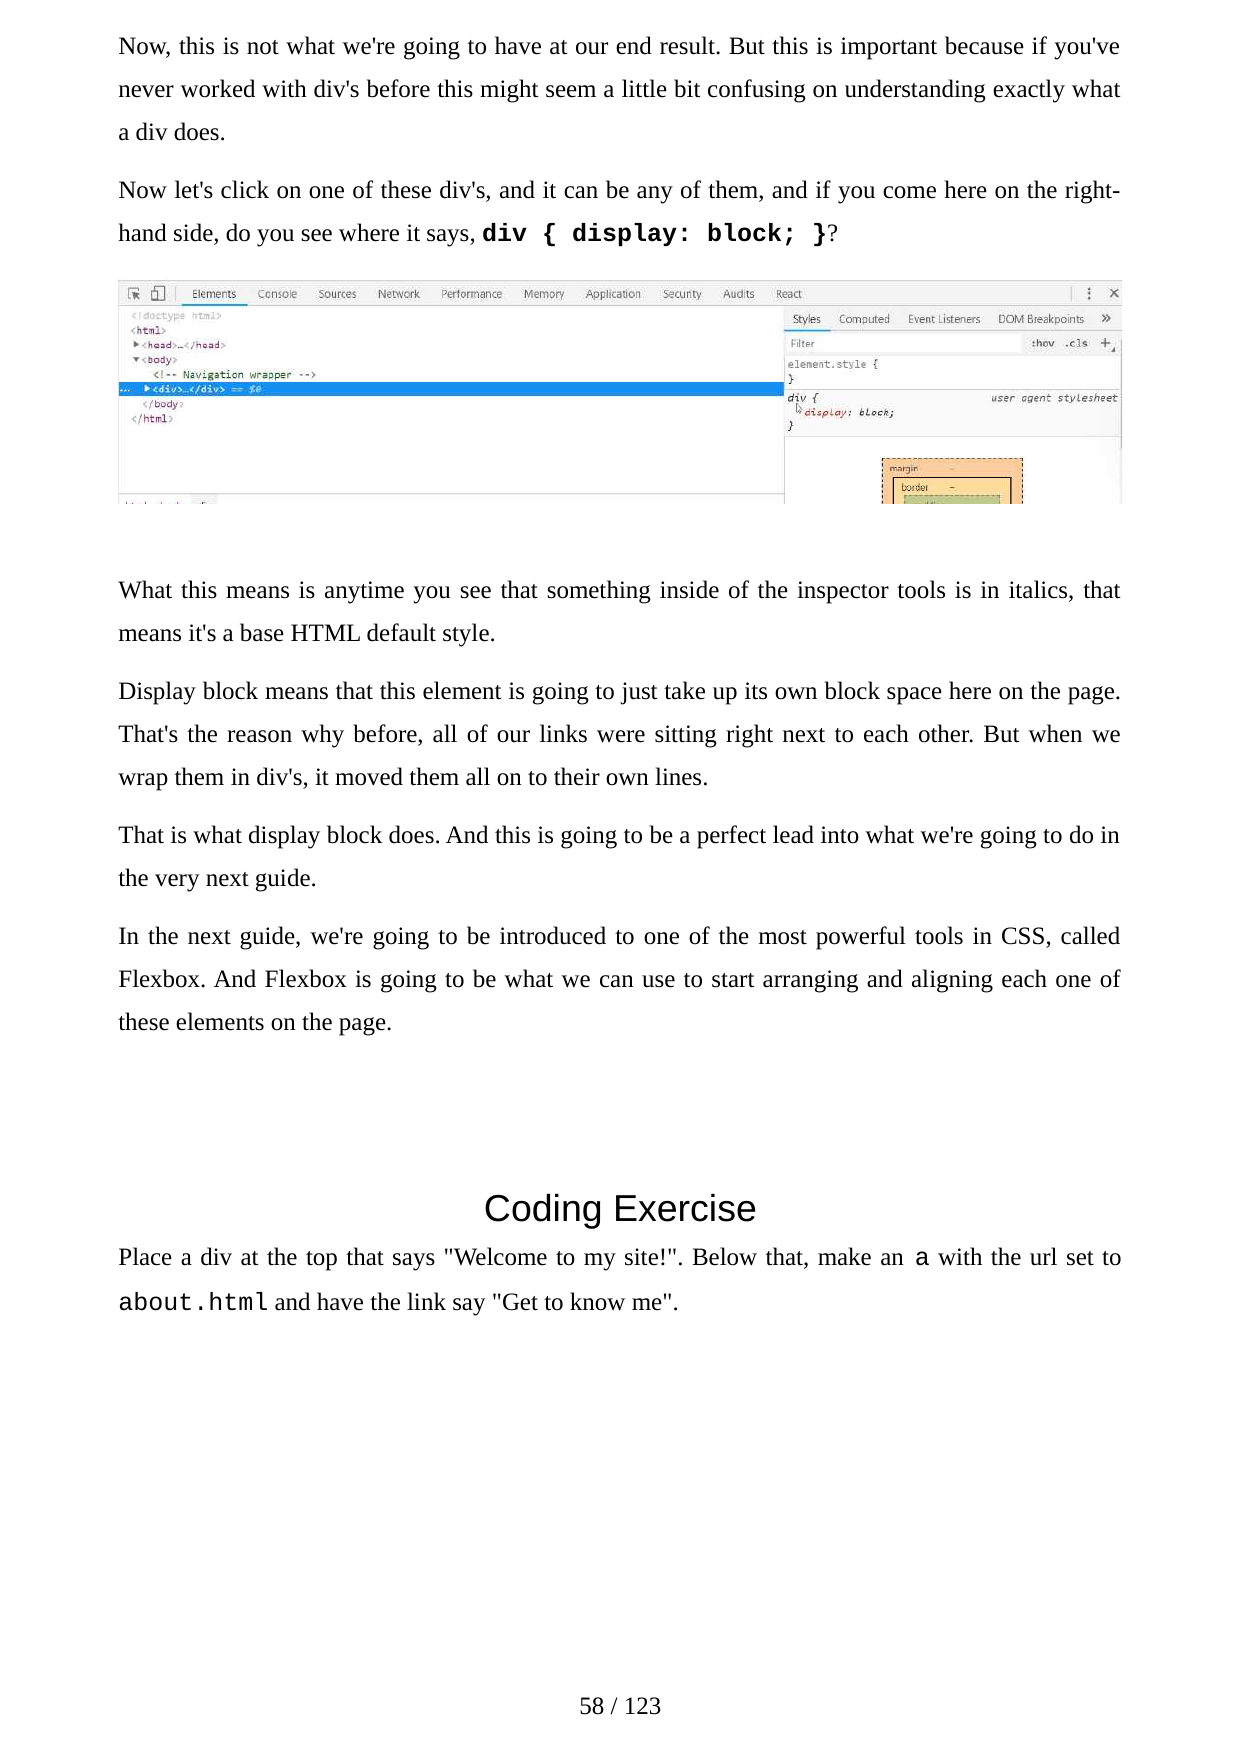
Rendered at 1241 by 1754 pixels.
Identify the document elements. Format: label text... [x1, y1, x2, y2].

picture [118, 279, 1123, 504]
text Now, this is not what we're going to have at our end result. But this is important because if you've never worked with div's before this might seem a little bit confusing on understanding exactly what a div does. [118, 31, 1122, 146]
text What this means is anytime you see that something inside of the inspector tools is in italics, that means it's a base HTML default style. [118, 575, 1122, 647]
text That is what display block does. And this is going to be a perfect lead into what we're going to do in the very next guide. [118, 820, 1122, 892]
text Display block means that this element is going to just take up its own block space here on the page. That's the reason why before, all of our links were sitting right next to each other. But when we wrap them in div's, it moved them all on to their own lines. [118, 676, 1122, 791]
text In the next guide, we're going to be introduced to one of the most powerful tools in CSS, called Flexbox. And Flexbox is going to be what we can use to start arranging and aligning each one of these elements on the page. [118, 921, 1122, 1036]
subtitle Coding Exercise [118, 1186, 1122, 1229]
text Now let's click on one of these div's, and it can be any of them, and if you come here on the right-hand side, do you see where it says, div { display: block; }? [118, 175, 1122, 249]
text Place a div at the top that says "Welcome to my site!". Below that, make an a with the url set to about.html and have the link say "Get to know me". [118, 1242, 1122, 1318]
